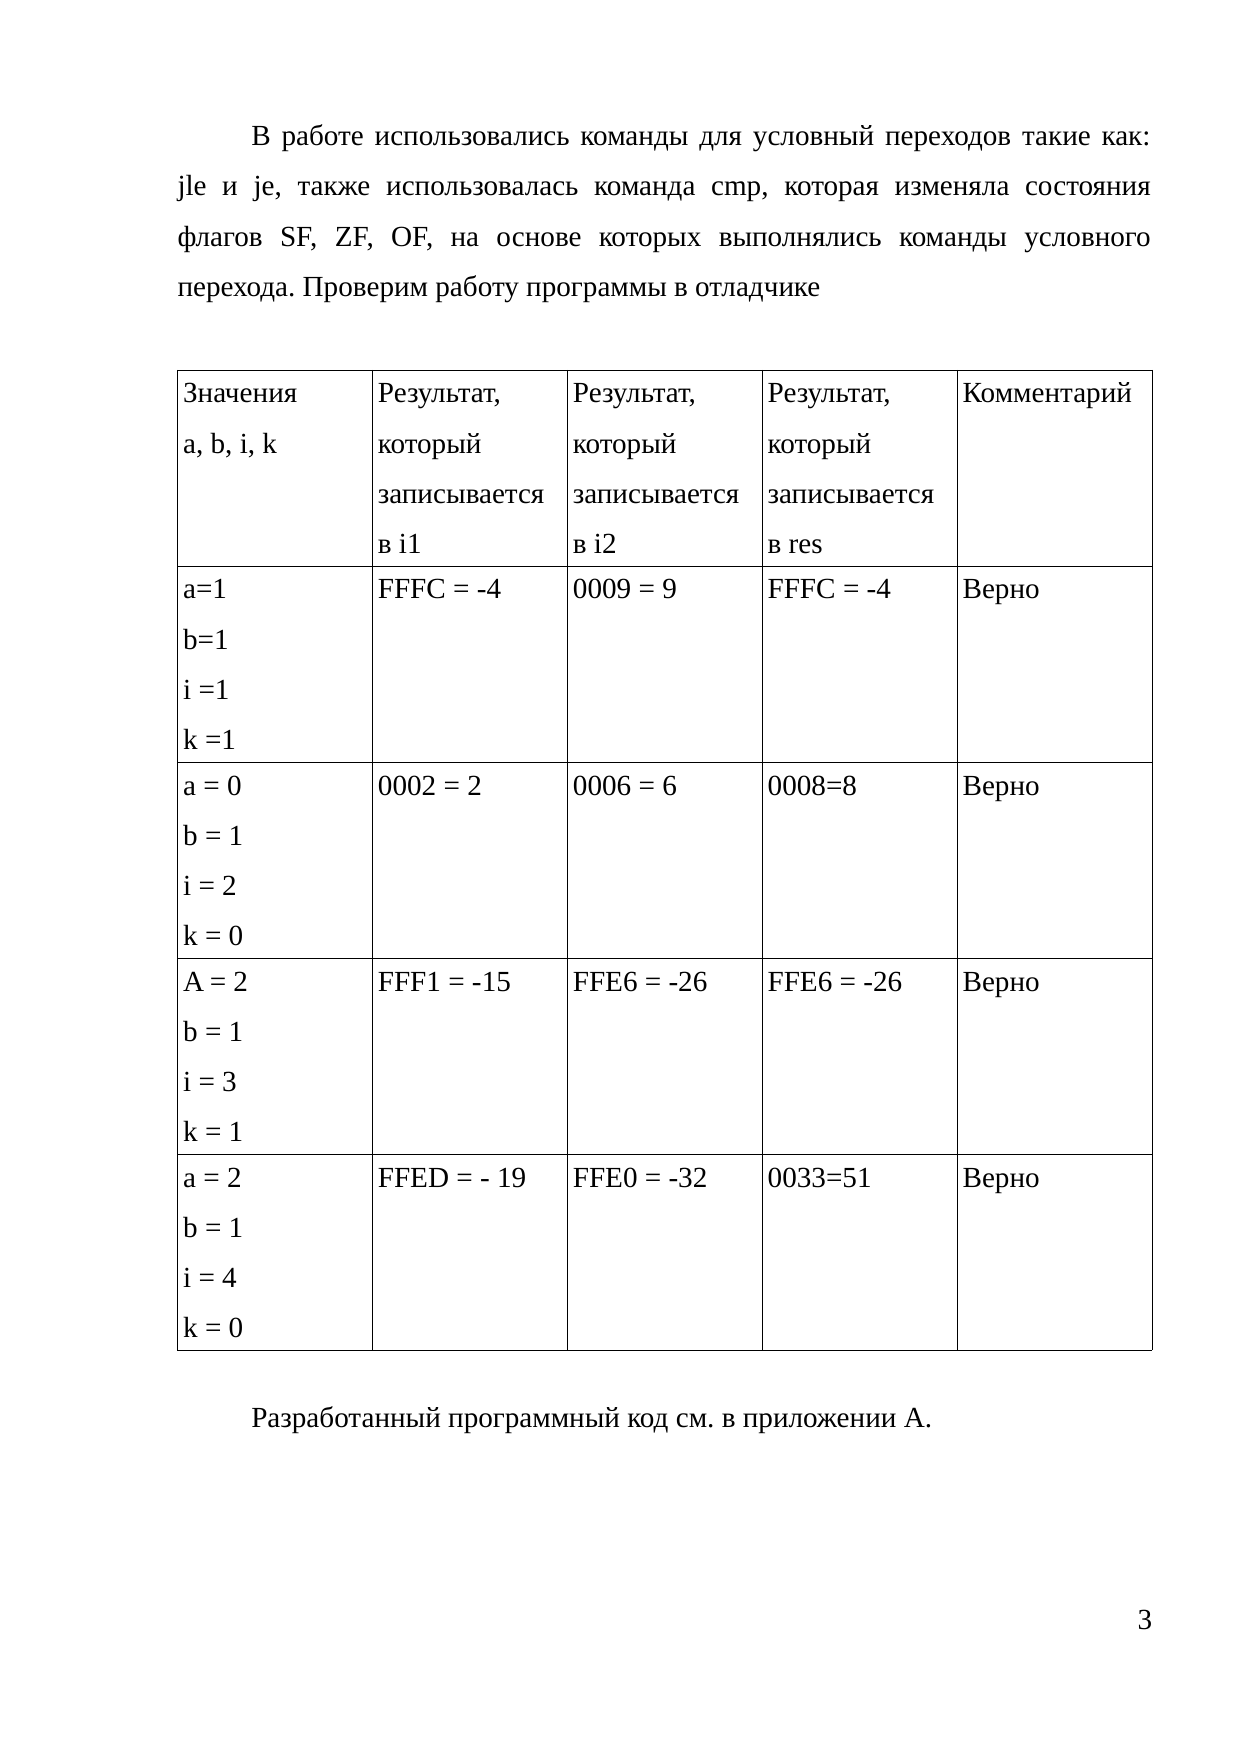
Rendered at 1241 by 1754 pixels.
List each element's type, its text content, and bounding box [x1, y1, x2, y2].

table_cell FFED = - 19 [373, 1155, 567, 1350]
table_cell Верно [958, 959, 1152, 1154]
table_cell Верно [958, 567, 1152, 762]
table_cell FFE6 = -26 [763, 959, 957, 1154]
table_cell a=1 b=1 i =1 k =1 [178, 567, 372, 762]
table_cell FFE6 = -26 [568, 959, 762, 1154]
table_header Результат, который записывается в i2 [568, 371, 762, 566]
table_cell 0006 = 6 [568, 763, 762, 958]
text Разработанный программный код см. в приложении А. [177, 1400, 1152, 1434]
table_cell Верно [958, 1155, 1152, 1350]
table_cell a = 0 b = 1 i = 2 k = 0 [178, 763, 372, 958]
table_cell a = 2 b = 1 i = 4 k = 0 [178, 1155, 372, 1350]
table_cell FFF1 = -15 [373, 959, 567, 1154]
table_cell 0002 = 2 [373, 763, 567, 958]
table_cell Верно [958, 763, 1152, 958]
table_header Результат, который записывается в i1 [373, 371, 567, 566]
table_header Результат, который записывается в res [763, 371, 957, 566]
table_cell A = 2 b = 1 i = 3 k = 1 [178, 959, 372, 1154]
table_cell FFE0 = -32 [568, 1155, 762, 1350]
table_header Значения a, b, i, k [178, 371, 372, 566]
table_cell FFFC = -4 [763, 567, 957, 762]
table_cell 0008=8 [763, 763, 957, 958]
table_cell 0009 = 9 [568, 567, 762, 762]
table_cell 0033=51 [763, 1155, 957, 1350]
table_header Комментарий [958, 371, 1152, 566]
text В работе использовались команды для условный переходов такие как: jle и je, также использовалась команда cmp, которая изменяла состояния флагов SF, ZF, OF, на основе которых выполнялись команды условного перехода. Проверим работу программы в отладчике [177, 118, 1152, 303]
table_cell FFFC = -4 [373, 567, 567, 762]
